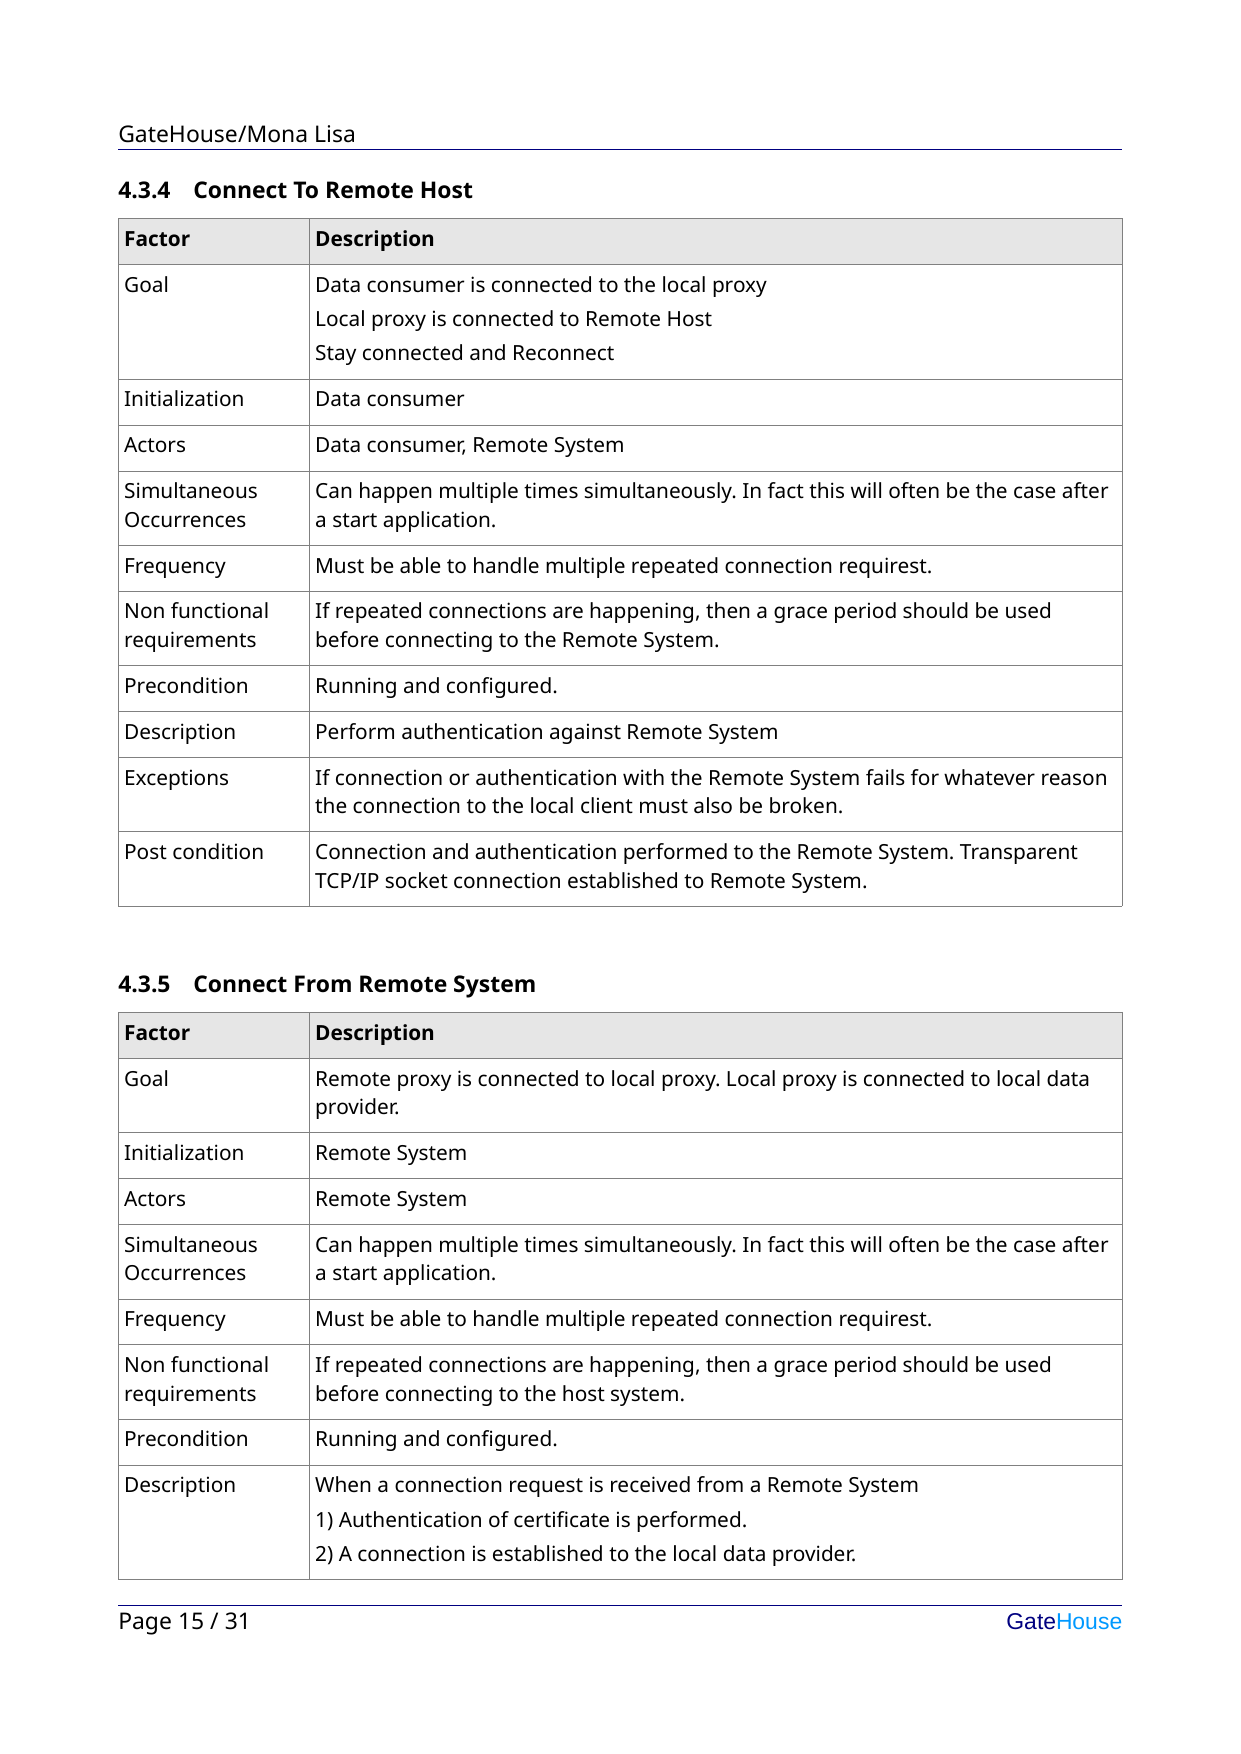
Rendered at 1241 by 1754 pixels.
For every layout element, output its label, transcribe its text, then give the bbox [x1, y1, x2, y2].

table_cell Goal [119, 1059, 309, 1132]
table_cell Non functional requirements [119, 1345, 309, 1419]
table_header Factor [119, 1013, 309, 1058]
table_cell Connection and authentication performed to the Remote System. Transparent TCP/IP socket connection established to Remote System. [310, 832, 1122, 906]
table_cell If repeated connections are happening, then a grace period should be used before connecting to the host system. [310, 1345, 1122, 1419]
table_cell Initialization [119, 1133, 309, 1178]
table_cell Frequency [119, 1300, 309, 1344]
table_cell Initialization [119, 380, 309, 424]
table_cell If connection or authentication with the Remote System fails for whatever reason the connection to the local client must also be broken. [310, 758, 1122, 831]
table_cell Frequency [119, 546, 309, 591]
table_cell Running and configured. [310, 666, 1122, 711]
table_cell Post condition [119, 832, 309, 906]
table_cell Data consumer is connected to the local proxy Local proxy is connected to Remote Host Stay connected and Reconnect [310, 265, 1122, 379]
table_cell If repeated connections are happening, then a grace period should be used before connecting to the Remote System. [310, 592, 1122, 665]
table_cell Simultaneous Occurrences [119, 472, 309, 545]
table_cell Precondition [119, 666, 309, 711]
table_cell Non functional requirements [119, 592, 309, 665]
table_cell Remote System [310, 1133, 1122, 1178]
table_cell Goal [119, 265, 309, 379]
table_cell Precondition [119, 1420, 309, 1465]
table_cell Description [119, 712, 309, 757]
table_cell Can happen multiple times simultaneously. In fact this will often be the case after a start application. [310, 1225, 1122, 1298]
table_cell Running and configured. [310, 1420, 1122, 1465]
table_cell Data consumer, Remote System [310, 426, 1122, 471]
table_cell Simultaneous Occurrences [119, 1225, 309, 1298]
subtitle Connect From Remote System [118, 968, 1122, 999]
table_cell Actors [119, 1179, 309, 1224]
table_cell Can happen multiple times simultaneously. In fact this will often be the case after a start application. [310, 472, 1122, 545]
table_header Factor [119, 219, 309, 264]
table_cell Perform authentication against Remote System [310, 712, 1122, 757]
table_cell Data consumer [310, 380, 1122, 424]
table_cell Remote System [310, 1179, 1122, 1224]
table_cell Must be able to handle multiple repeated connection requirest. [310, 1300, 1122, 1344]
table_header Description [310, 219, 1122, 264]
table_cell Exceptions [119, 758, 309, 831]
table_cell Description [119, 1466, 309, 1579]
table_cell Actors [119, 426, 309, 471]
subtitle Connect To Remote Host [118, 174, 1122, 206]
table_header Description [310, 1013, 1122, 1058]
table_cell Remote proxy is connected to local proxy. Local proxy is connected to local data provider. [310, 1059, 1122, 1132]
table_cell Must be able to handle multiple repeated connection requirest. [310, 546, 1122, 591]
table_cell When a connection request is received from a Remote System 1) Authentication of certificate is performed. 2) A connection is established to the local data provider. [310, 1466, 1122, 1579]
